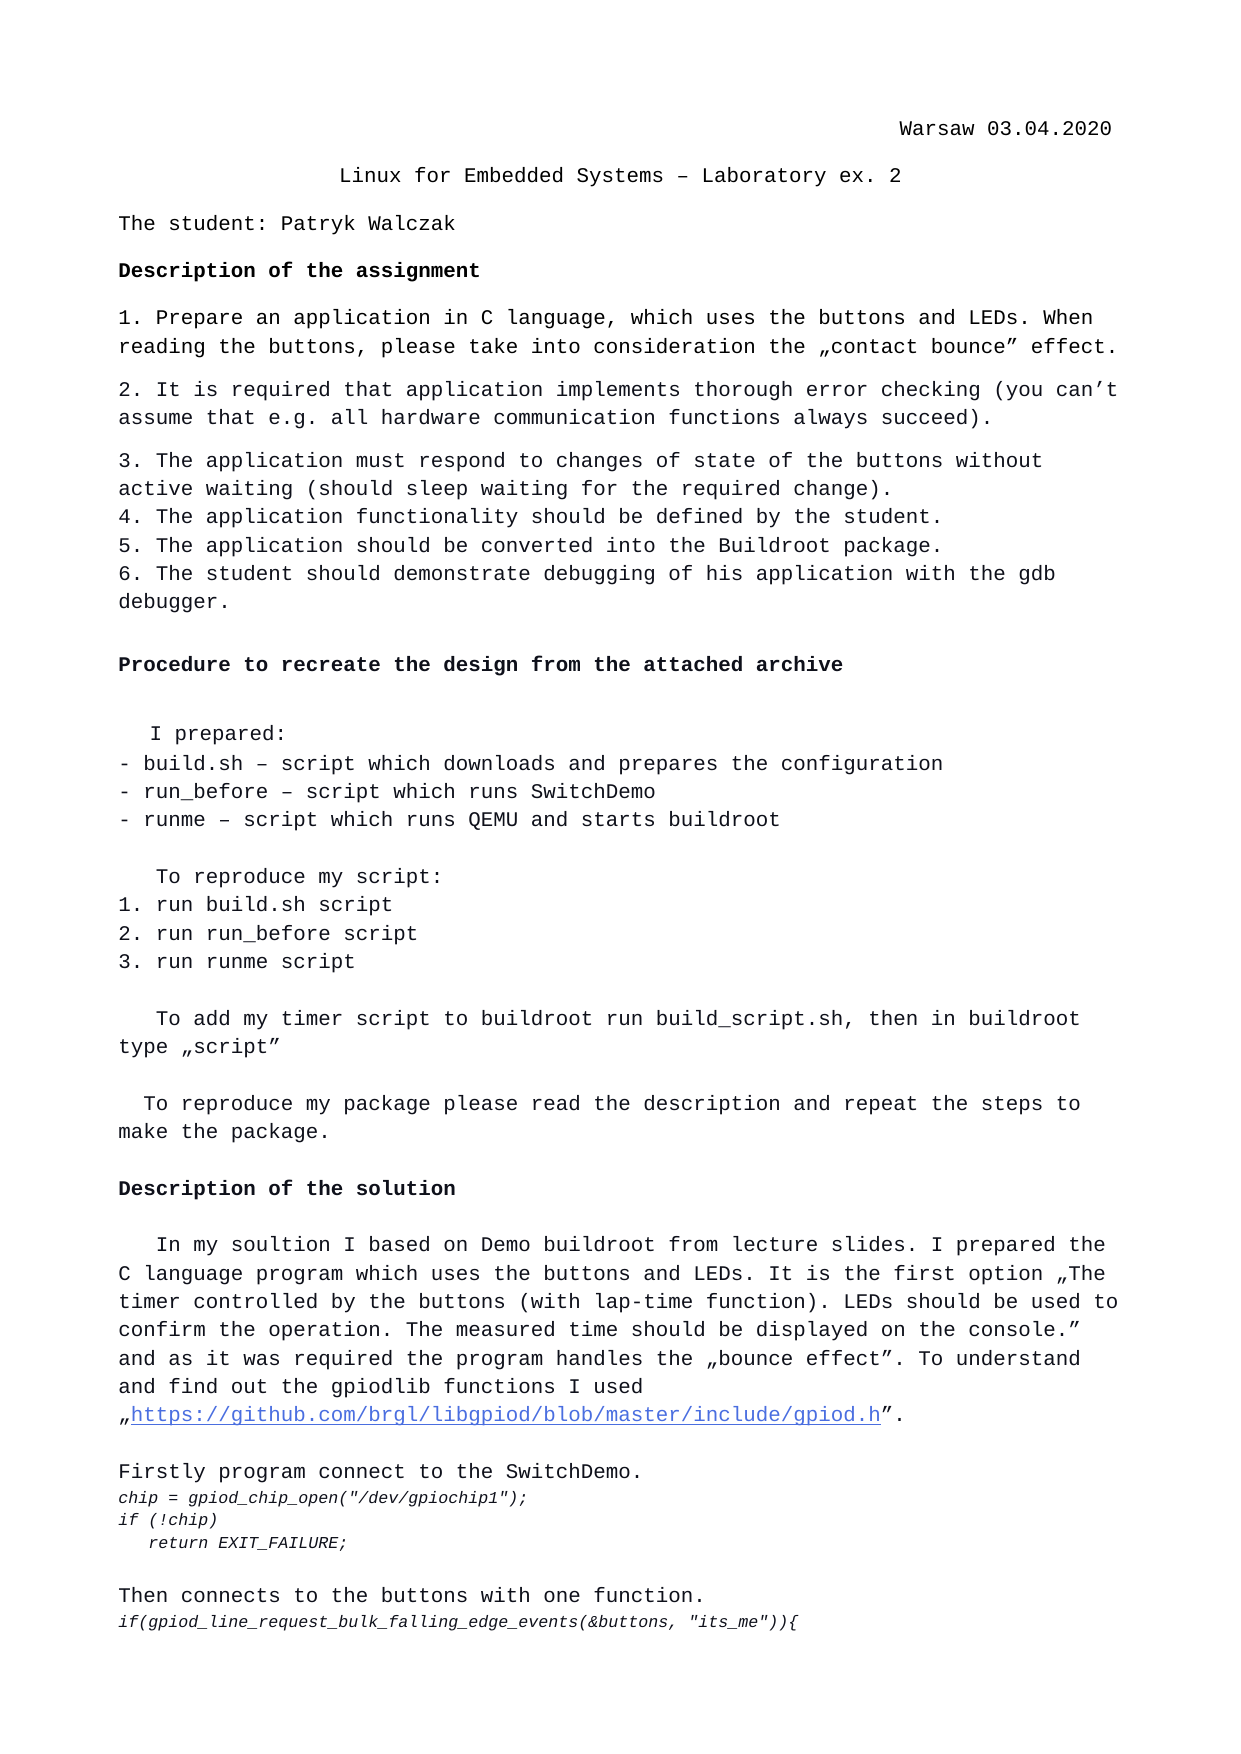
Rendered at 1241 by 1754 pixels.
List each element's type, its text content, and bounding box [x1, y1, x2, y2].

text if (!chip) [118, 1512, 1122, 1531]
text return EXIT_FAILURE; [118, 1534, 1122, 1553]
text 1. run build.sh script [118, 894, 1122, 918]
text To reproduce my package please read the description and repeat the steps to make the package. [118, 1092, 1122, 1144]
text Warsaw 03.04.2020 [118, 118, 1122, 142]
text To add my timer script to buildroot run build_script.sh, then in buildroot type „script” [118, 1007, 1122, 1059]
text Description of the solution [118, 1177, 1122, 1201]
text To reproduce my script: [118, 866, 1122, 889]
text if(gpiod_line_request_bulk_falling_edge_events(&buttons, "its_me")){ [118, 1614, 1122, 1632]
text 2. run run_before script [118, 922, 1122, 946]
text - runme – script which runs QEMU and starts buildroot [118, 809, 1122, 833]
text Description of the assignment [118, 260, 1122, 284]
text 6. The student should demonstrate debugging of his application with the gdb debugger. [118, 563, 1122, 615]
text 5. The application should be converted into the Buildroot package. [118, 535, 1122, 558]
text Procedure to recreate the design from the attached archive [118, 654, 1122, 678]
text 1. Prepare an application in C language, which uses the buttons and LEDs. When reading the buttons, please take into consideration the „contact bounce” effect. [118, 307, 1122, 359]
text - run_before – script which runs SwitchDemo [118, 781, 1122, 804]
text I prepared: [118, 717, 1122, 747]
text In my soultion I based on Demo buildroot from lecture slides. I prepared the C language program which uses the buttons and LEDs. It is the first option „The timer controlled by the buttons (with lap-time function). LEDs should be used to confirm the operation. The measured time should be displayed on the console.” and as it was required the program handles the „bounce effect”. To understand and find out the gpiodlib functions I used „https://github.com/brgl/libgpiod/blob/master/include/gpiod.h”. [118, 1234, 1122, 1428]
text Then connects to the buttons with one function. [118, 1585, 1122, 1609]
text 4. The application functionality should be defined by the student. [118, 506, 1122, 530]
text - build.sh – script which downloads and prepares the configuration [118, 752, 1122, 776]
text The student: Patryk Walczak [118, 213, 1122, 236]
text 2. It is required that application implements thorough error checking (you can’t assume that e.g. all hardware communication functions always succeed). [118, 378, 1122, 431]
text 3. The application must respond to changes of state of the buttons without active waiting (should sleep waiting for the required change). [118, 450, 1122, 502]
text chip = gpiod_chip_open("/dev/gpiochip1"); [118, 1489, 1122, 1508]
text Firstly program connect to the SwitchDemo. [118, 1461, 1122, 1484]
text 3. run runme script [118, 951, 1122, 974]
text Linux for Embedded Systems – Laboratory ex. 2 [118, 165, 1122, 189]
